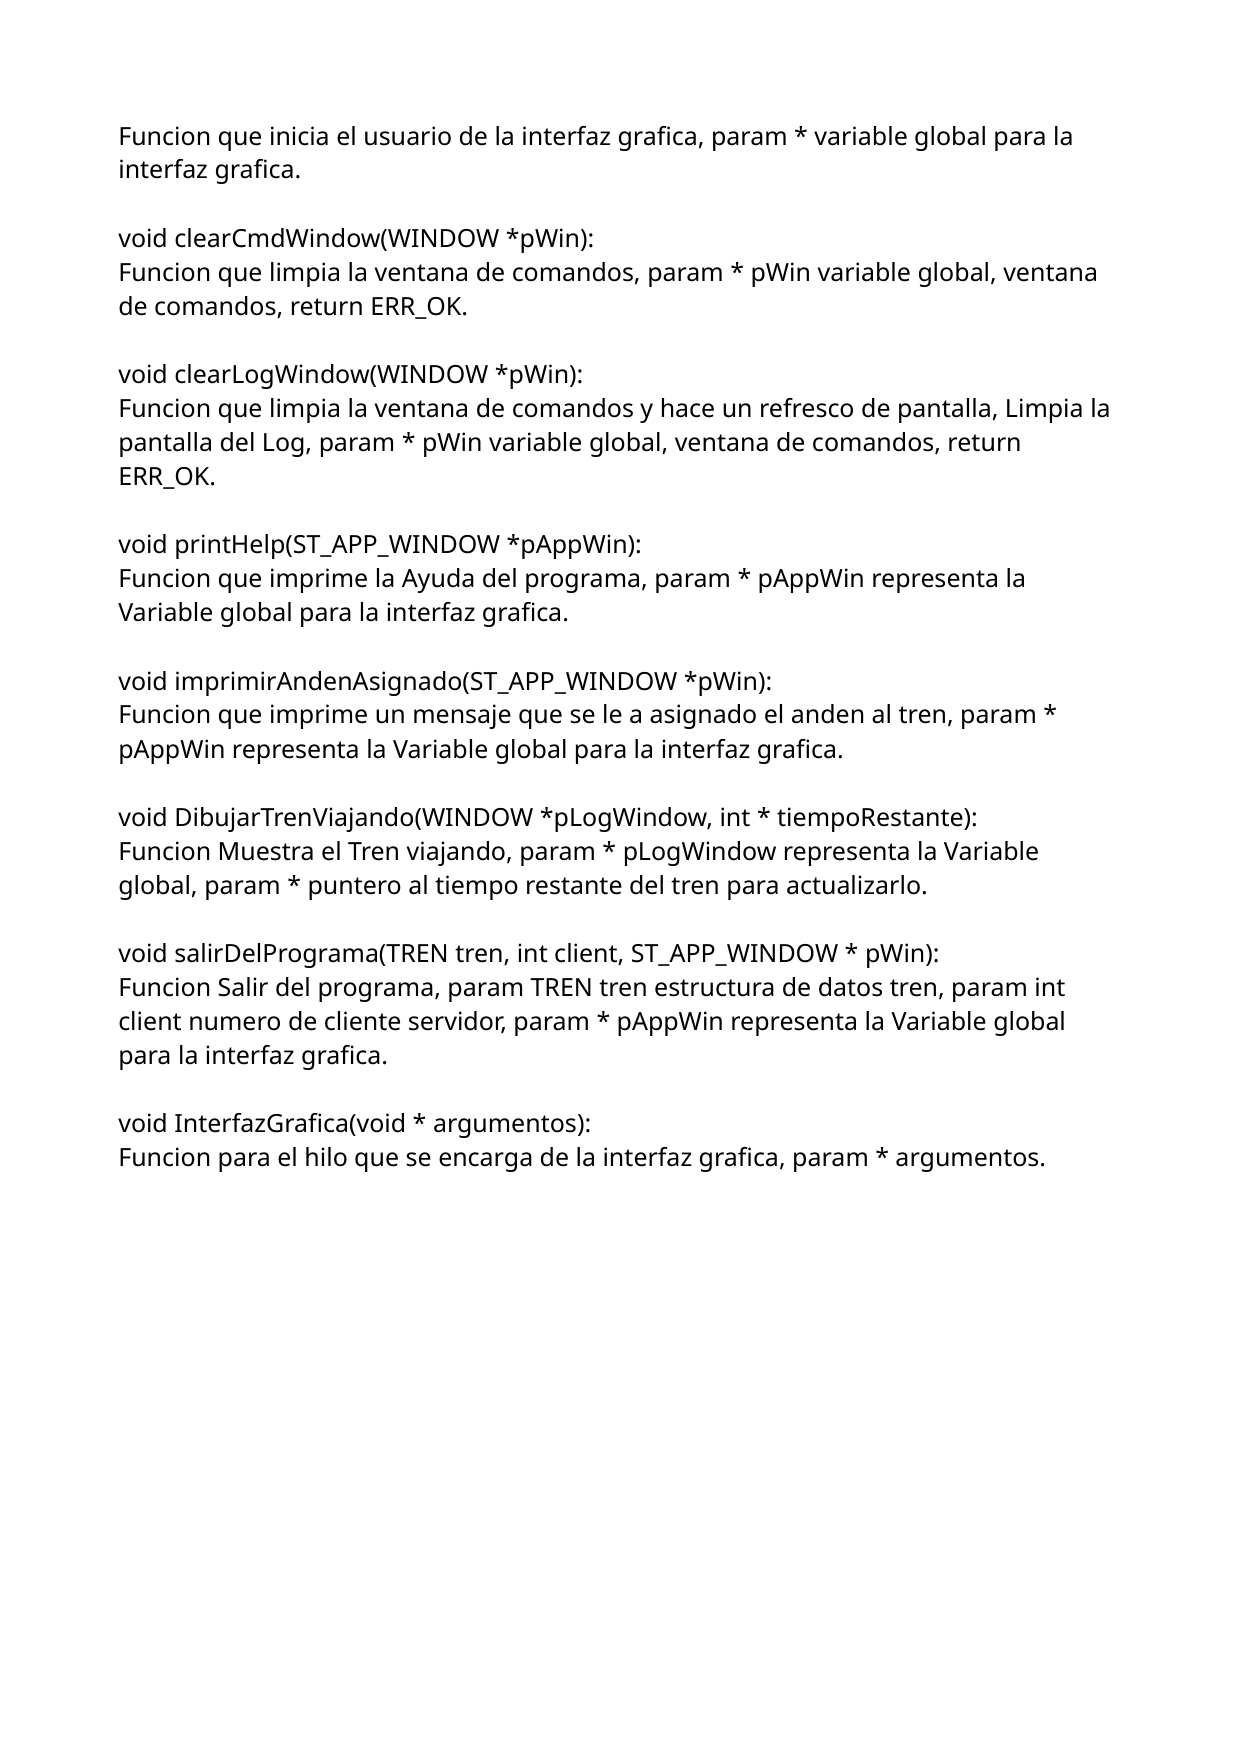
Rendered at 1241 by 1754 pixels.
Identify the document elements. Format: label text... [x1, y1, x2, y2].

text void printHelp(ST_APP_WINDOW *pAppWin): [118, 527, 1122, 561]
text void clearCmdWindow(WINDOW *pWin): [118, 220, 1122, 254]
text Funcion que imprime un mensaje que se le a asignado el anden al tren, param * pAppWin representa la Variable global para la interfaz grafica. [118, 697, 1122, 765]
text void InterfazGrafica(void * argumentos): [118, 1106, 1122, 1140]
text void imprimirAndenAsignado(ST_APP_WINDOW *pWin): [118, 663, 1122, 697]
text void clearLogWindow(WINDOW *pWin): [118, 357, 1122, 391]
text Funcion que inicia el usuario de la interfaz grafica, param * variable global para la interfaz grafica. [118, 118, 1122, 186]
text Funcion Salir del programa, param TREN tren estructura de datos tren, param int client numero de cliente servidor, param * pAppWin representa la Variable global para la interfaz grafica. [118, 970, 1122, 1072]
text Funcion para el hilo que se encarga de la interfaz grafica, param * argumentos. [118, 1140, 1122, 1174]
text Funcion Muestra el Tren viajando, param * pLogWindow representa la Variable global, param * puntero al tiempo restante del tren para actualizarlo. [118, 833, 1122, 902]
text void DibujarTrenViajando(WINDOW *pLogWindow, int * tiempoRestante): [118, 799, 1122, 833]
text Funcion que limpia la ventana de comandos y hace un refresco de pantalla, Limpia la pantalla del Log, param * pWin variable global, ventana de comandos, return ERR_OK. [118, 391, 1122, 493]
text void salirDelPrograma(TREN tren, int client, ST_APP_WINDOW * pWin): [118, 936, 1122, 970]
text Funcion que limpia la ventana de comandos, param * pWin variable global, ventana de comandos, return ERR_OK. [118, 254, 1122, 322]
text Funcion que imprime la Ayuda del programa, param * pAppWin representa la Variable global para la interfaz grafica. [118, 561, 1122, 629]
